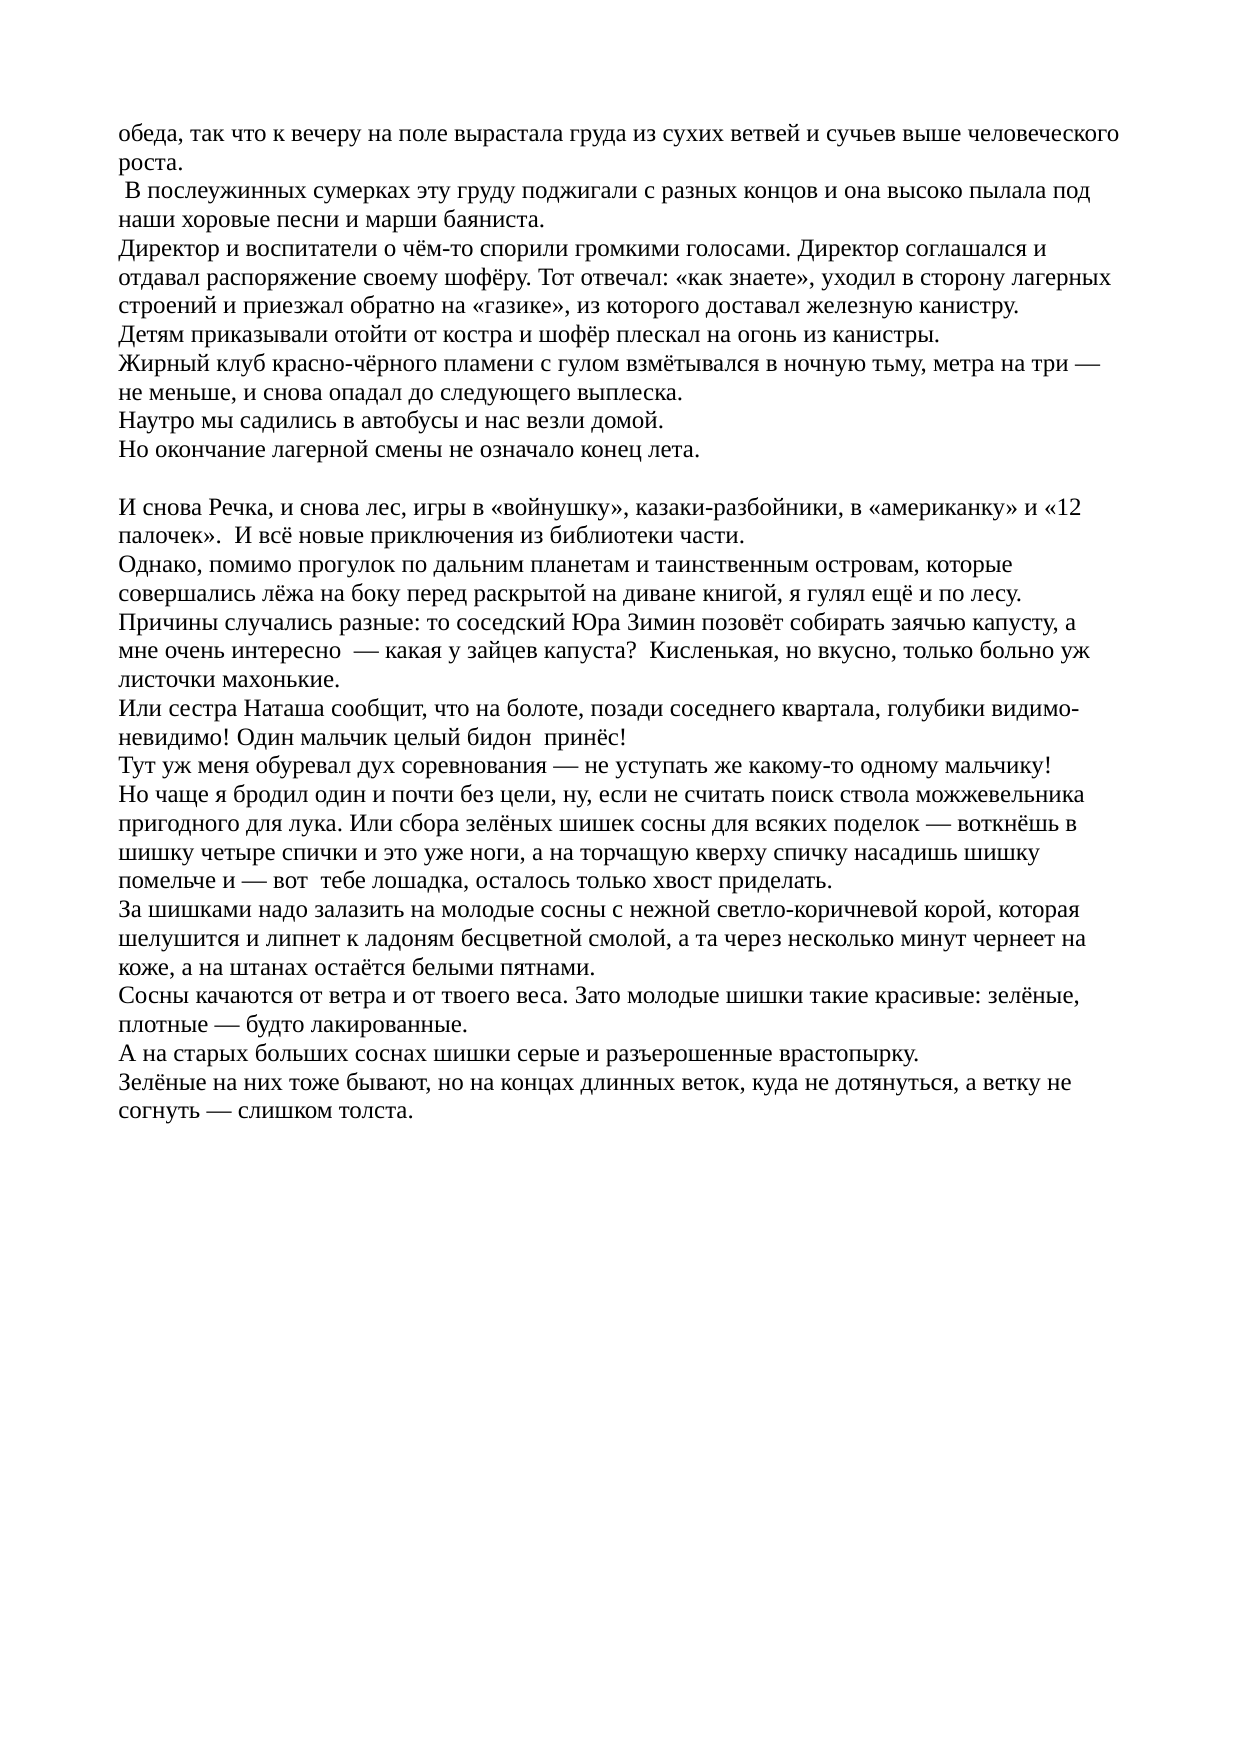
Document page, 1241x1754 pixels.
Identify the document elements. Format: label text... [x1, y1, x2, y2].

text За шишками надо залазить на молодые сосны с нежной светло-коричневой корой, которая шелушится и липнет к ладоням бесцветной смолой, а та через несколько минут чернеет на коже, а на штанах остаётся белыми пятнами. [118, 894, 1122, 981]
text И снова Речка, и снова лес, игры в «войнушку», казаки-разбойники, в «американку» и «12 палочек». И всё новые приключения из библиотеки части. [118, 492, 1122, 549]
text Директор и воспитатели о чём-то спорили громкими голосами. Директор соглашался и отдавал распоряжение своему шофёру. Тот отвечал: «как знаете», уходил в сторону лагерных строений и приезжал обратно на «газике», из которого доставал железную канистру. [118, 233, 1122, 319]
text Но окончание лагерной смены не означало конец лета. [118, 434, 1122, 463]
text Детям приказывали отойти от костра и шофёр плескал на огонь из канистры. [118, 319, 1122, 348]
text Причины случались разные: то соседский Юра Зимин позовёт собирать заячью капусту, а мне очень интересно — какая у зайцев капуста? Кисленькая, но вкусно, только больно уж листочки махонькие. [118, 607, 1122, 693]
text Наутро мы садились в автобусы и нас везли домой. [118, 406, 1122, 434]
text Жирный клуб красно-чёрного пламени с гулом взмётывался в ночную тьму, метра на три — не меньше, и снова опадал до следующего выплеска. [118, 348, 1122, 406]
text Сосны качаются от ветра и от твоего веса. Зато молодые шишки такие красивые: зелёные, плотные — будто лакированные. [118, 981, 1122, 1038]
text обеда, так что к вечеру на поле вырастала груда из сухих ветвей и сучьев выше человеческого роста. [118, 118, 1122, 176]
text Но чаще я бродил один и почти без цели, ну, если не считать поиск ствола можжевельника пригодного для лука. Или сбора зелёных шишек сосны для всяких поделок — воткнёшь в шишку четыре спички и это уже ноги, а на торчащую кверху спичку насадишь шишку помельче и — вот тебе лошадка, осталось только хвост приделать. [118, 779, 1122, 894]
text Тут уж меня обуревал дух соревнования — не уступать же какому-то одному мальчику! [118, 751, 1122, 779]
text Однако, помимо прогулок по дальним планетам и таинственным островам, которые совершались лёжа на боку перед раскрытой на диване книгой, я гулял ещё и по лесу. [118, 549, 1122, 607]
text А на старых больших соснах шишки серые и разъерошенные врастопырку. [118, 1038, 1122, 1067]
text В послеужинных сумерках эту груду поджигали с разных концов и она высоко пылала под наши хоровые песни и марши баяниста. [118, 176, 1122, 233]
text Зелёные на них тоже бывают, но на концах длинных веток, куда не дотянуться, а ветку не согнуть — слишком толста. [118, 1067, 1122, 1124]
text Или сестра Наташа сообщит, что на болоте, позади соседнего квартала, голубики видимо-невидимо! Один мальчик целый бидон принёс! [118, 693, 1122, 751]
